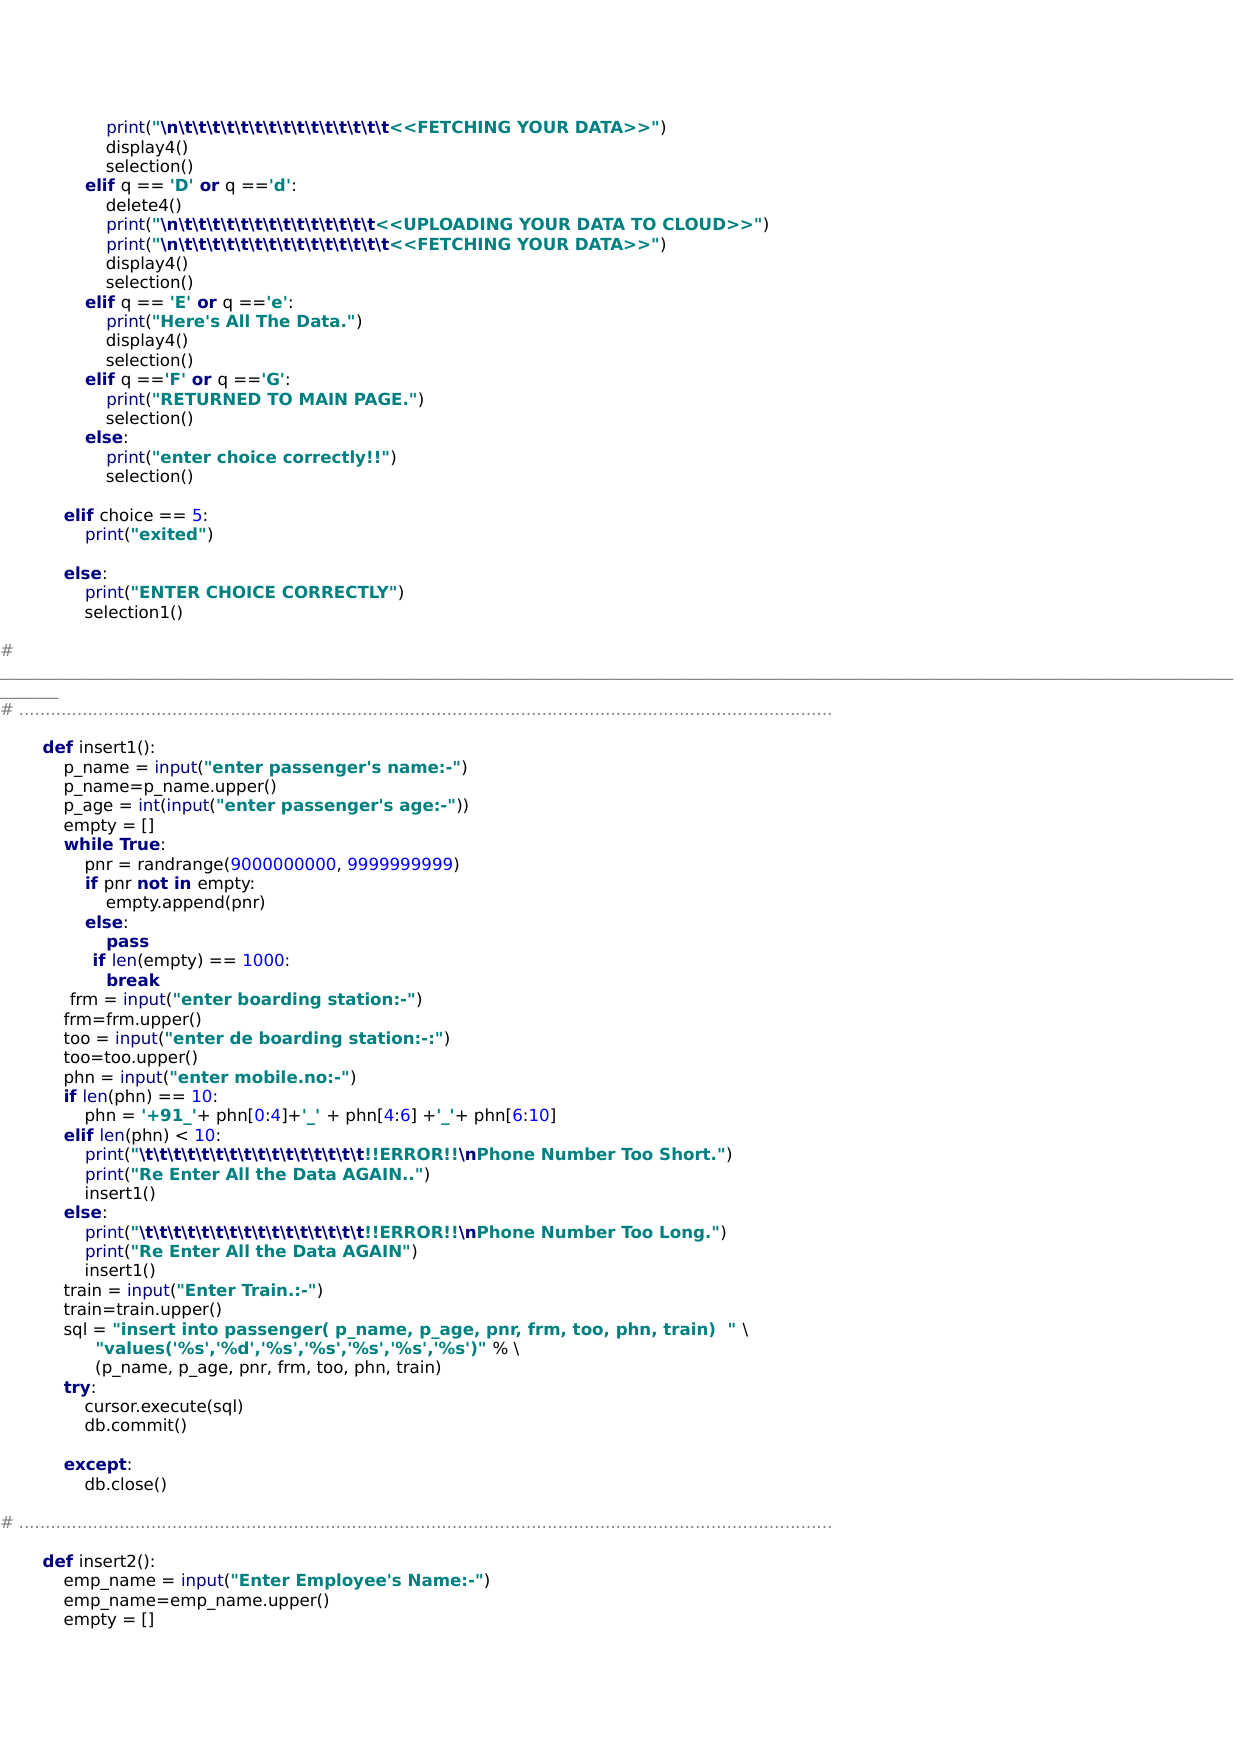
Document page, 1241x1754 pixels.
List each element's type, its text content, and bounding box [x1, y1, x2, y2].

text print("\n\t\t\t\t\t\t\t\t\t\t\t\t\t\t\t<<FETCHING YOUR DATA>>") display4() selection() elif q == 'D' or q =='d': delete4() print("\n\t\t\t\t\t\t\t\t\t\t\t\t\t\t<<UPLOADING YOUR DATA TO CLOUD>>") print("\n\t\t\t\t\t\t\t\t\t\t\t\t\t\t\t<<FETCHING YOUR DATA>>") display4() selection() elif q == 'E' or q =='e': print("Here's All The Data.") display4() selection() elif q =='F' or q =='G': print("RETURNED TO MAIN PAGE.") selection() else: print("enter choice correctly!!") selection() elif choice == 5: print("exited") else: print("ENTER CHOICE CORRECTLY") selection1() # ___________________________________________________________________________________________________________________________________________________________ # .......................................................................................................................................................... def insert1(): p_name = input("enter passenger's name:-") p_name=p_name.upper() p_age = int(input("enter passenger's age:-")) empty = [] while True: pnr = randrange(9000000000, 9999999999) if pnr not in empty: empty.append(pnr) else: pass if len(empty) == 1000: break frm = input("enter boarding station:-") frm=frm.upper() too = input("enter de boarding station:-:") too=too.upper() phn = input("enter mobile.no:-") if len(phn) == 10: phn = '+91_'+ phn[0:4]+'_' + phn[4:6] +'_'+ phn[6:10] elif len(phn) < 10: print("\t\t\t\t\t\t\t\t\t\t\t\t\t\t\t\t!!ERROR!!\nPhone Number Too Short.") print("Re Enter All the Data AGAIN..") insert1() else: print("\t\t\t\t\t\t\t\t\t\t\t\t\t\t\t\t!!ERROR!!\nPhone Number Too Long.") print("Re Enter All the Data AGAIN") insert1() train = input("Enter Train.:-") train=train.upper() sql = "insert into passenger( p_name, p_age, pnr, frm, too, phn, train) " \ "values('%s','%d','%s','%s','%s','%s','%s')" % \ (p_name, p_age, pnr, frm, too, phn, train) try: cursor.execute(sql) db.commit() except: db.close() # .......................................................................................................................................................... def insert2(): emp_name = input("Enter Employee's Name:-") emp_name=emp_name.upper() empty = [] [0, 118, 1240, 1629]
